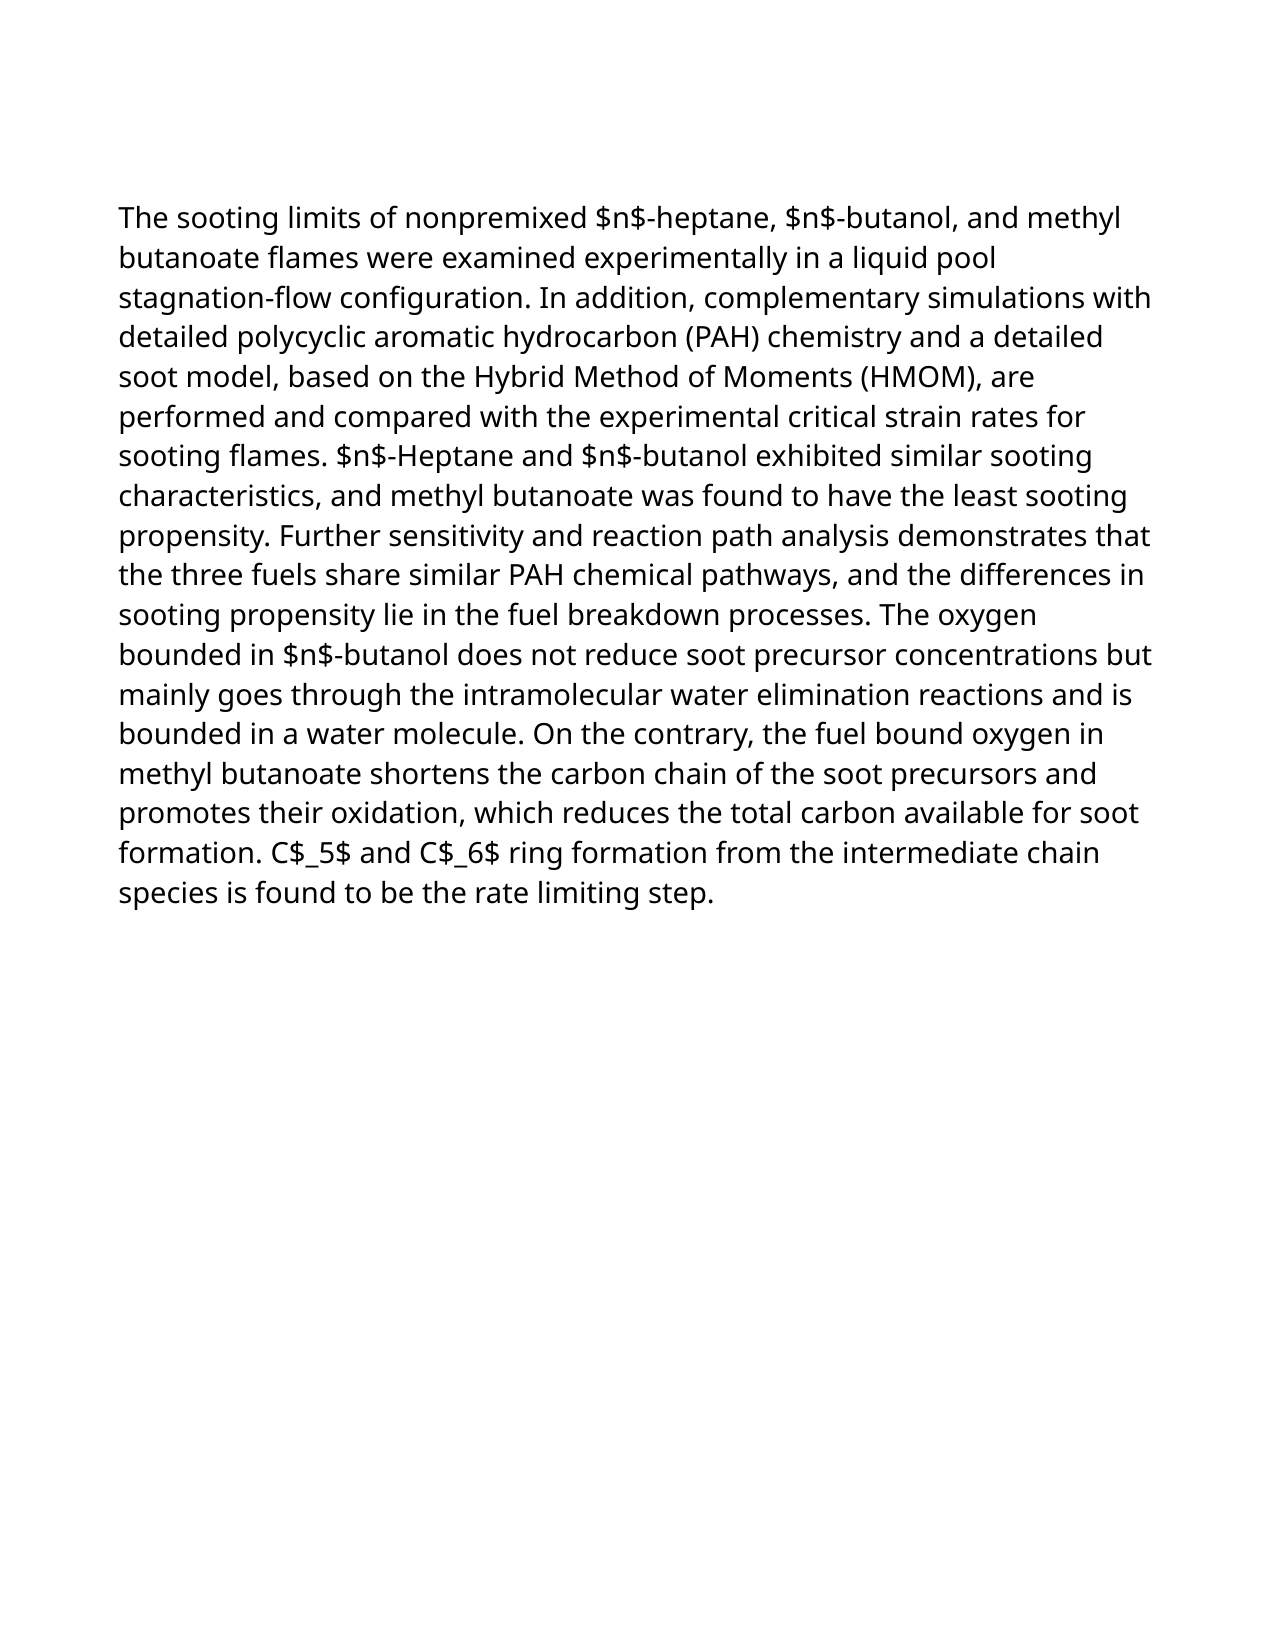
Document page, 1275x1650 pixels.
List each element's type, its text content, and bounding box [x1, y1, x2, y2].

text The sooting limits of nonpremixed $n$-heptane, $n$-butanol, and methyl butanoate flames were examined experimentally in a liquid pool stagnation-flow configuration. In addition, complementary simulations with detailed polycyclic aromatic hydrocarbon (PAH) chemistry and a detailed soot model, based on the Hybrid Method of Moments (HMOM), are performed and compared with the experimental critical strain rates for sooting flames. $n$-Heptane and $n$-butanol exhibited similar sooting characteristics, and methyl butanoate was found to have the least sooting propensity. Further sensitivity and reaction path analysis demonstrates that the three fuels share similar PAH chemical pathways, and the differences in sooting propensity lie in the fuel breakdown processes. The oxygen bounded in $n$-butanol does not reduce soot precursor concentrations but mainly goes through the intramolecular water elimination reactions and is bounded in a water molecule. On the contrary, the fuel bound oxygen in methyl butanoate shortens the carbon chain of the soot precursors and promotes their oxidation, which reduces the total carbon available for soot formation. C$_5$ and C$_6$ ring formation from the intermediate chain species is found to be the rate limiting step. [118, 197, 1157, 912]
